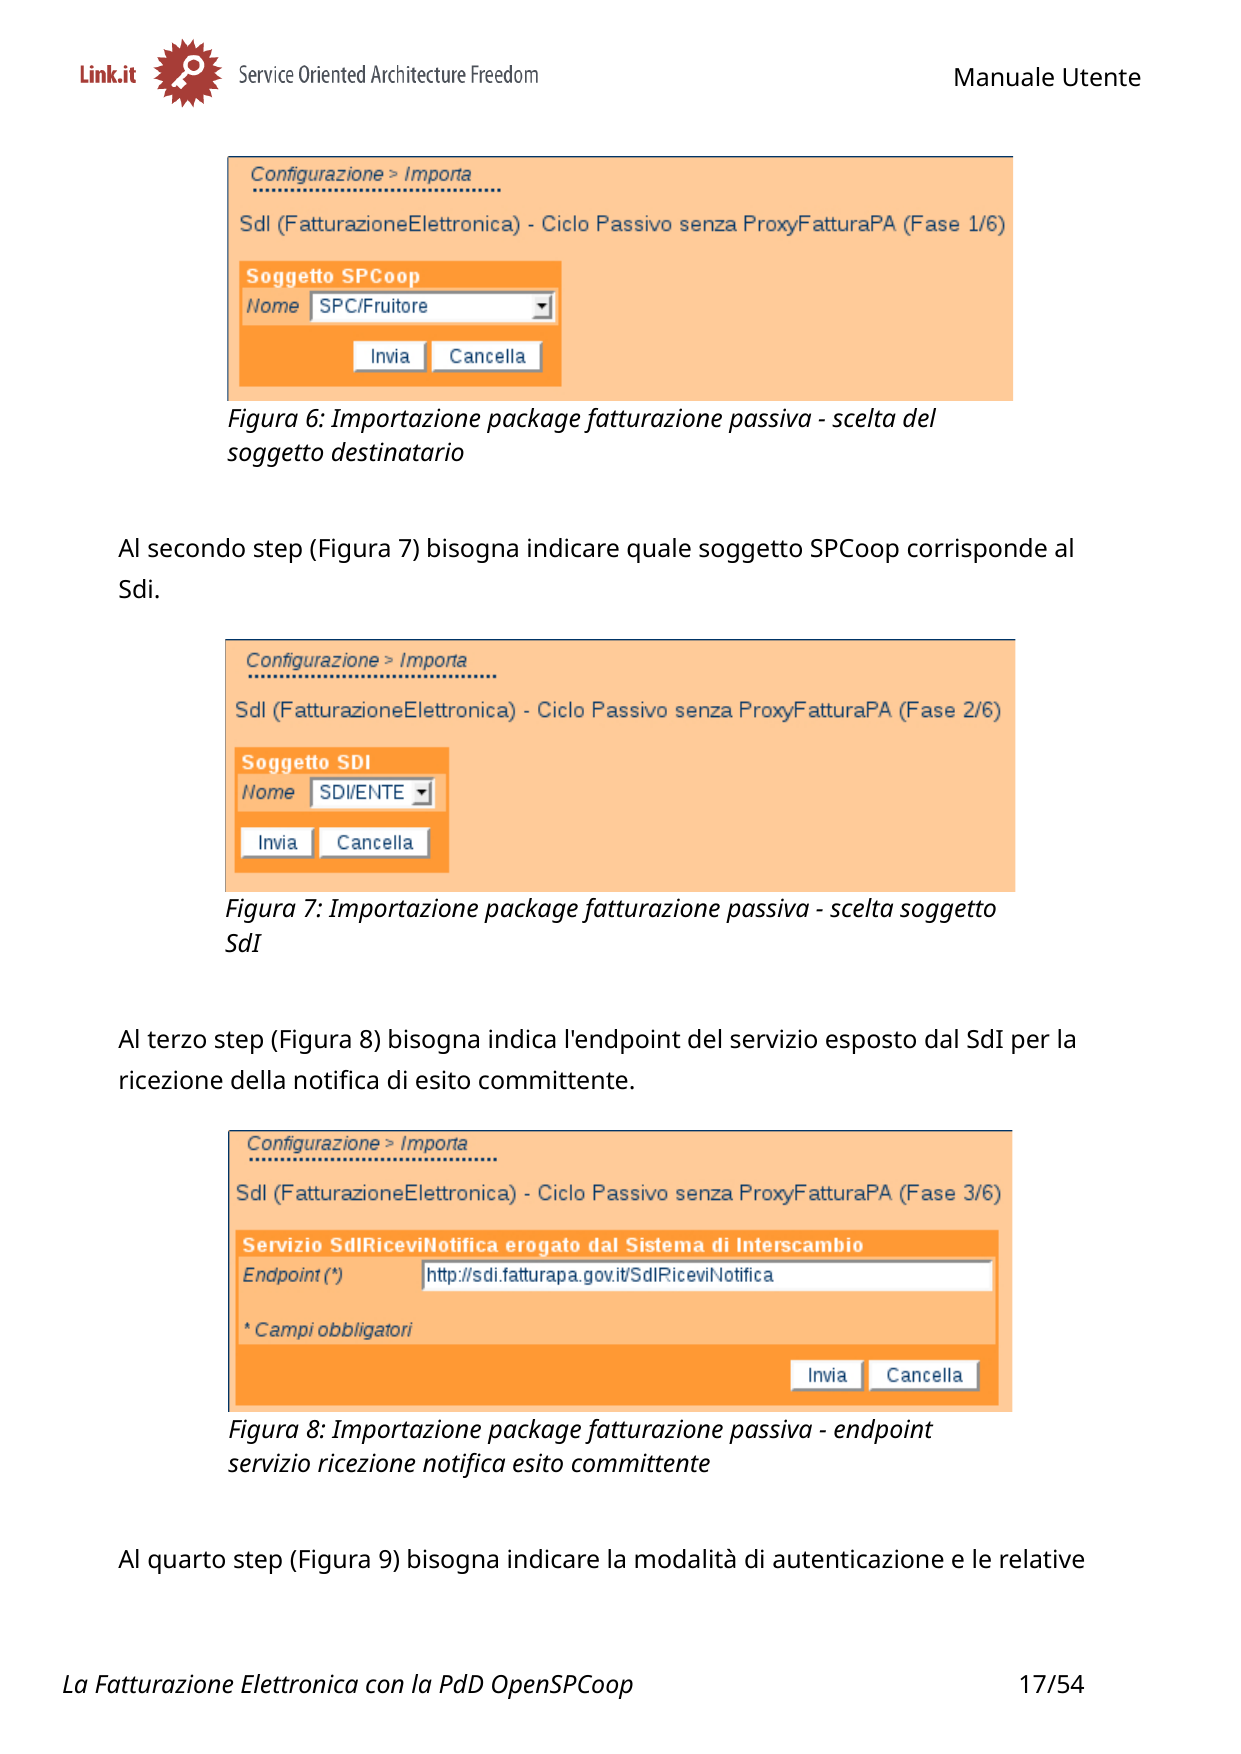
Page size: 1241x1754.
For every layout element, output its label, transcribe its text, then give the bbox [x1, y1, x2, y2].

text Al secondo step (Figura 7) bisogna indicare quale soggetto SPCoop corrisponde al Sdi. [118, 531, 1122, 606]
text Figura 7: Importazione package fatturazione passiva - scelta soggetto SdI [225, 892, 1016, 959]
picture [228, 1130, 1013, 1412]
picture [1, 33, 602, 113]
picture [225, 639, 1016, 892]
text Figura 8: Importazione package fatturazione passiva - endpoint servizio ricezione notifica esito committente [228, 1412, 1012, 1479]
text Al quarto step (Figura 9) bisogna indicare la modalità di autenticazione e le relative [118, 1542, 1122, 1576]
picture [227, 156, 1014, 401]
text Figura 6: Importazione package fatturazione passiva - scelta del soggetto destinatario [227, 401, 1013, 469]
text Al terzo step (Figura 8) bisogna indica l'endpoint del servizio esposto dal SdI per la ricezione della notifica di esito committente. [118, 1021, 1122, 1096]
